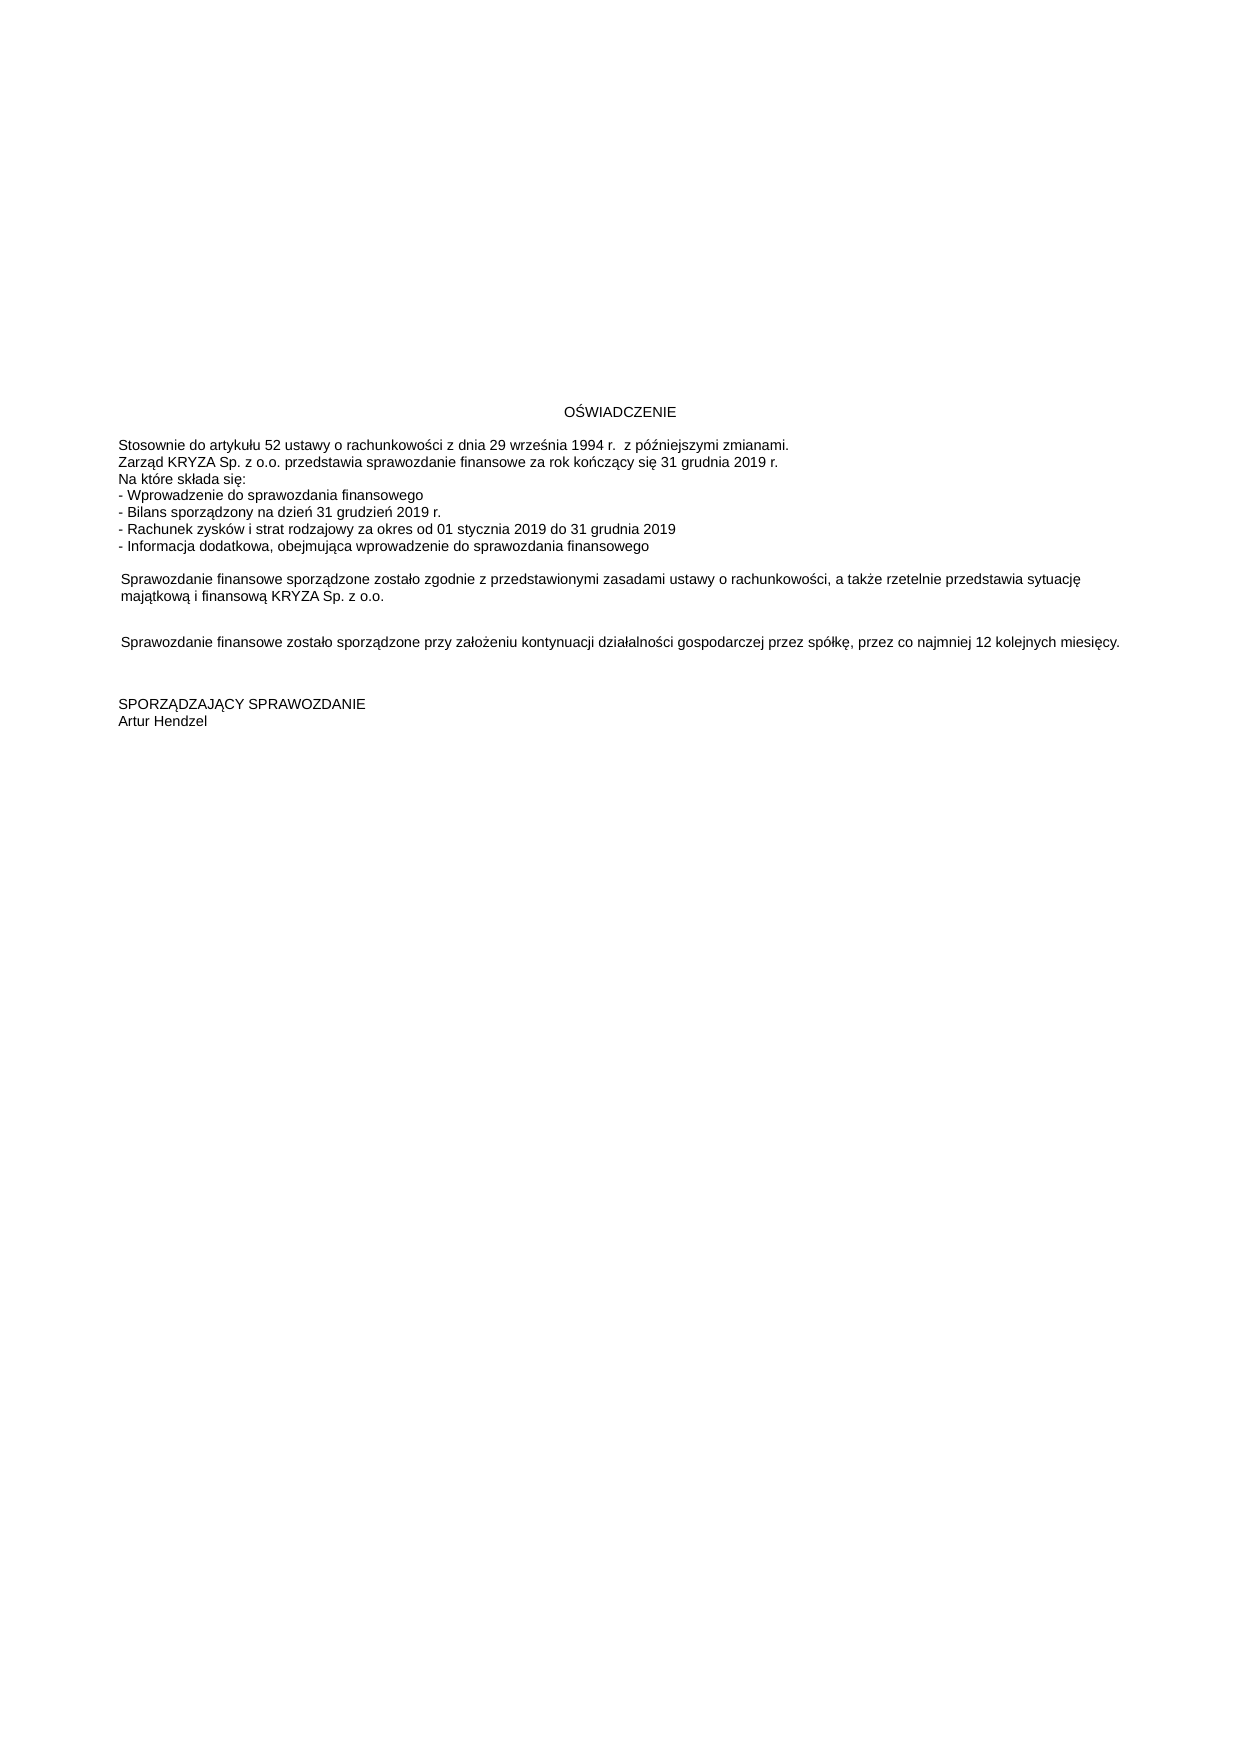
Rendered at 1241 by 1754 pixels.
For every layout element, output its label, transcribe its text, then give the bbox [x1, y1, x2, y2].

text Zarząd KRYZA Sp. z o.o. przedstawia sprawozdanie finansowe za rok kończący się 31 grudnia 2019 r. [118, 453, 1122, 470]
text Stosownie do artykułu 52 ustawy o rachunkowości z dnia 29 września 1994 r. z późniejszymi zmianami. [118, 437, 1122, 453]
text - Rachunek zysków i strat rodzajowy za okres od 01 stycznia 2019 do 31 grudnia 2019 [118, 521, 1122, 537]
text Sprawozdanie finansowe zostało sporządzone przy założeniu kontynuacji działalności gospodarczej przez spółkę, przez co najmniej 12 kolejnych miesięcy. [121, 633, 1122, 650]
text Sprawozdanie finansowe sporządzone zostało zgodnie z przedstawionymi zasadami ustawy o rachunkowości, a także rzetelnie przedstawia sytuację majątkową i finansową KRYZA Sp. z o.o. [121, 571, 1122, 604]
text OŚWIADCZENIE [118, 403, 1122, 420]
text Na które składa się: [118, 470, 1122, 487]
text - Bilans sporządzony na dzień 31 grudzień 2019 r. [118, 504, 1122, 521]
text - Wprowadzenie do sprawozdania finansowego [118, 487, 1122, 504]
text - Informacja dodatkowa, obejmująca wprowadzenie do sprawozdania finansowego [118, 537, 1122, 554]
text SPORZĄDZAJĄCY SPRAWOZDANIE [118, 696, 1122, 713]
text Artur Hendzel [118, 713, 1122, 729]
